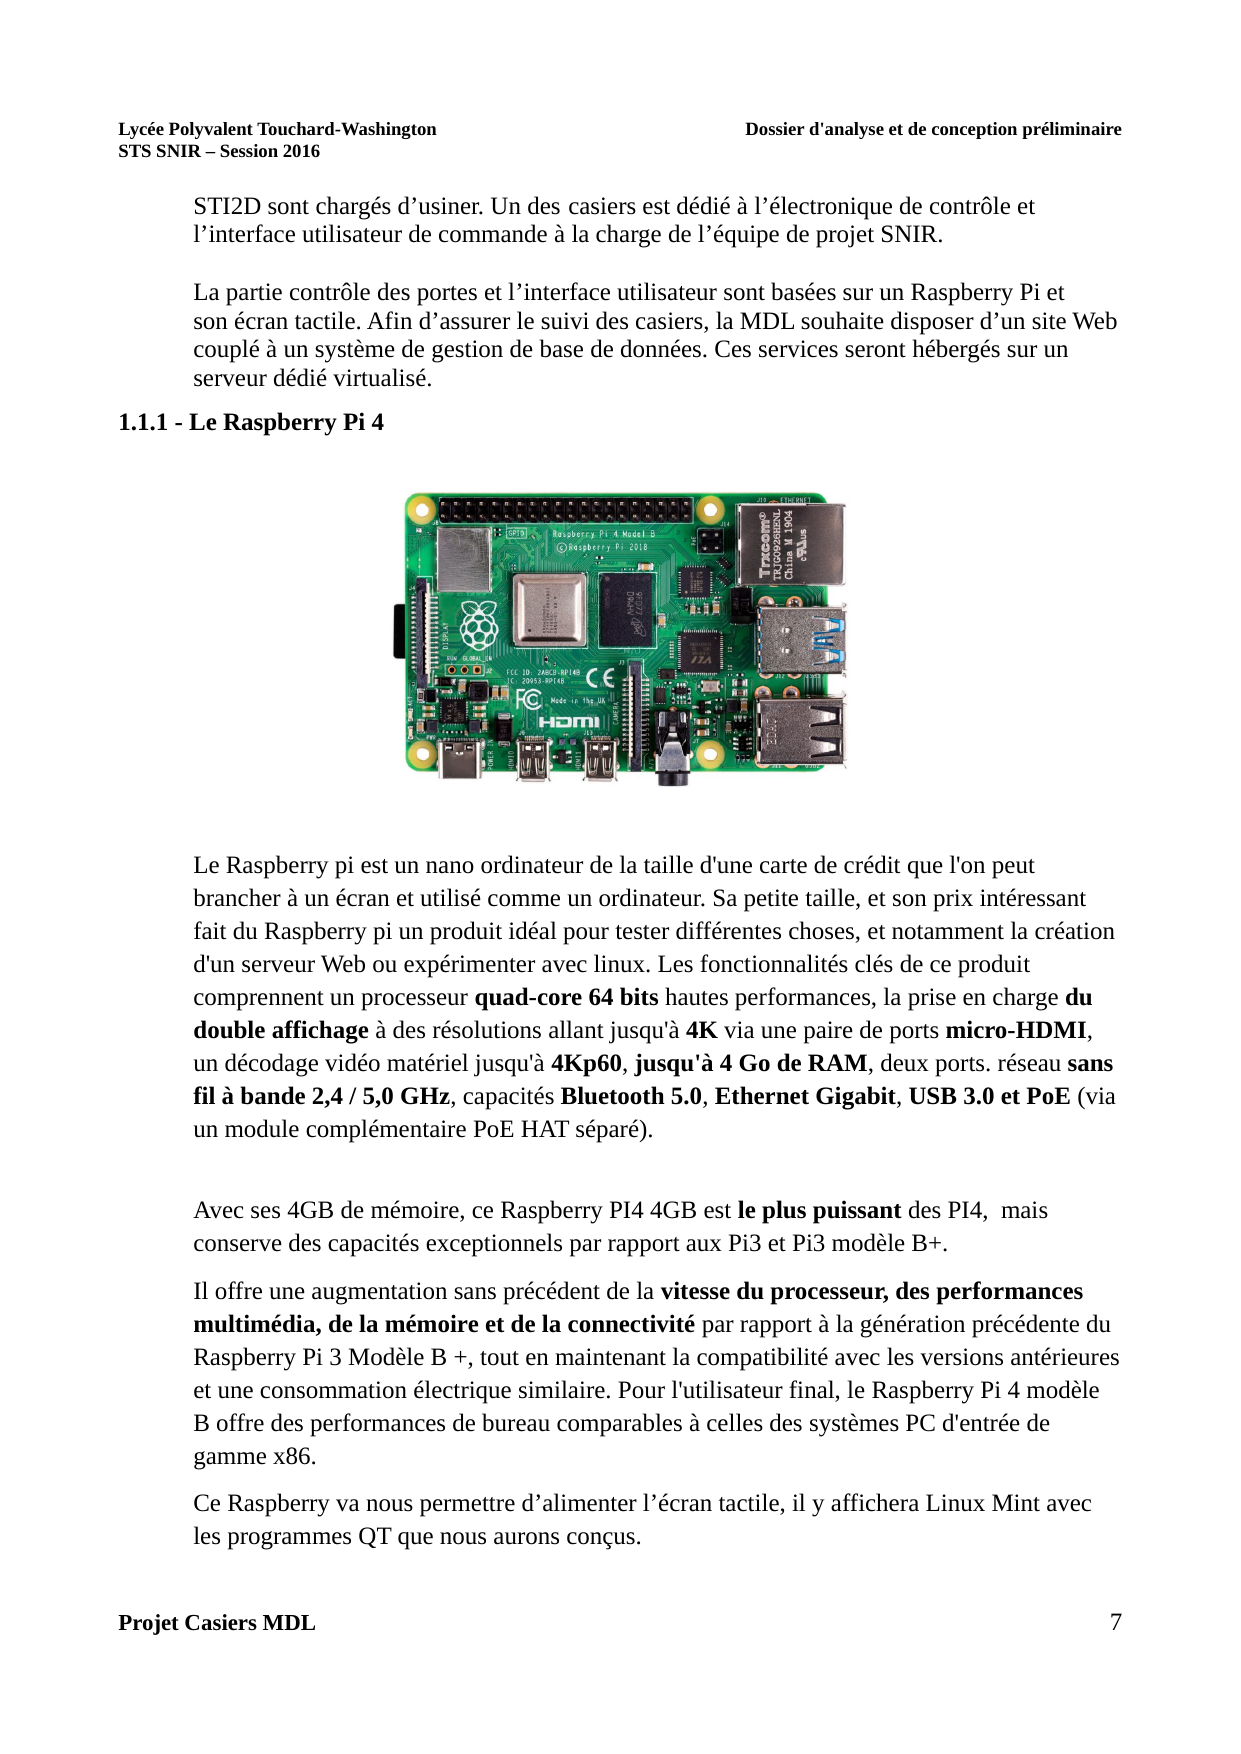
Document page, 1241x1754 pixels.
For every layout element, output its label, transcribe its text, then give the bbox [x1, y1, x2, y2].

text Ce Raspberry va nous permettre d’alimenter l’écran tactile, il y affichera Linux Mint avec les programmes QT que nous aurons conçus. [118, 1488, 1122, 1550]
text Il offre une augmentation sans précédent de la vitesse du processeur, des performances multimédia, de la mémoire et de la connectivité par rapport à la génération précédente du Raspberry Pi 3 Modèle B +, tout en maintenant la compatibilité avec les versions antérieures et une consommation électrique similaire. Pour l'utilisateur final, le Raspberry Pi 4 modèle B offre des performances de bureau comparables à celles des systèmes PC d'entrée de gamme x86. [118, 1276, 1122, 1469]
picture [359, 491, 886, 788]
text La partie contrôle des portes et l’interface utilisateur sont basées sur un Raspberry Pi et son écran tactile. Afin d’assurer le suivi des casiers, la MDL souhaite disposer d’un site Web couplé à un système de gestion de base de données. Ces services seront hébergés sur un serveur dédié virtualisé. [118, 277, 1122, 392]
text Avec ses 4GB de mémoire, ce Raspberry PI4 4GB est le plus puissant des PI4, mais conserve des capacités exceptionnels par rapport aux Pi3 et Pi3 modèle B+. [118, 1162, 1122, 1257]
subtitle 1.1.1 - Le Raspberry Pi 4 [118, 407, 1122, 435]
text STI2D sont chargés d’usiner. Un des casiers est dédié à l’électronique de contrôle et l’interface utilisateur de commande à la charge de l’équipe de projet SNIR. [118, 191, 1122, 248]
text Le Raspberry pi est un nano ordinateur de la taille d'une carte de crédit que l'on peut brancher à un écran et utilisé comme un ordinateur. Sa petite taille, et son prix intéressant fait du Raspberry pi un produit idéal pour tester différentes choses, et notamment la création d'un serveur Web ou expérimenter avec linux. Les fonctionnalités clés de ce produit comprennent un processeur quad-core 64 bits hautes performances, la prise en charge du double affichage à des résolutions allant jusqu'à 4K via une paire de ports micro-HDMI, un décodage vidéo matériel jusqu'à 4Kp60, jusqu'à 4 Go de RAM, deux ports. réseau sans fil à bande 2,4 / 5,0 GHz, capacités Bluetooth 5.0, Ethernet Gigabit, USB 3.0 et PoE (via un module complémentaire PoE HAT séparé). [118, 850, 1122, 1143]
